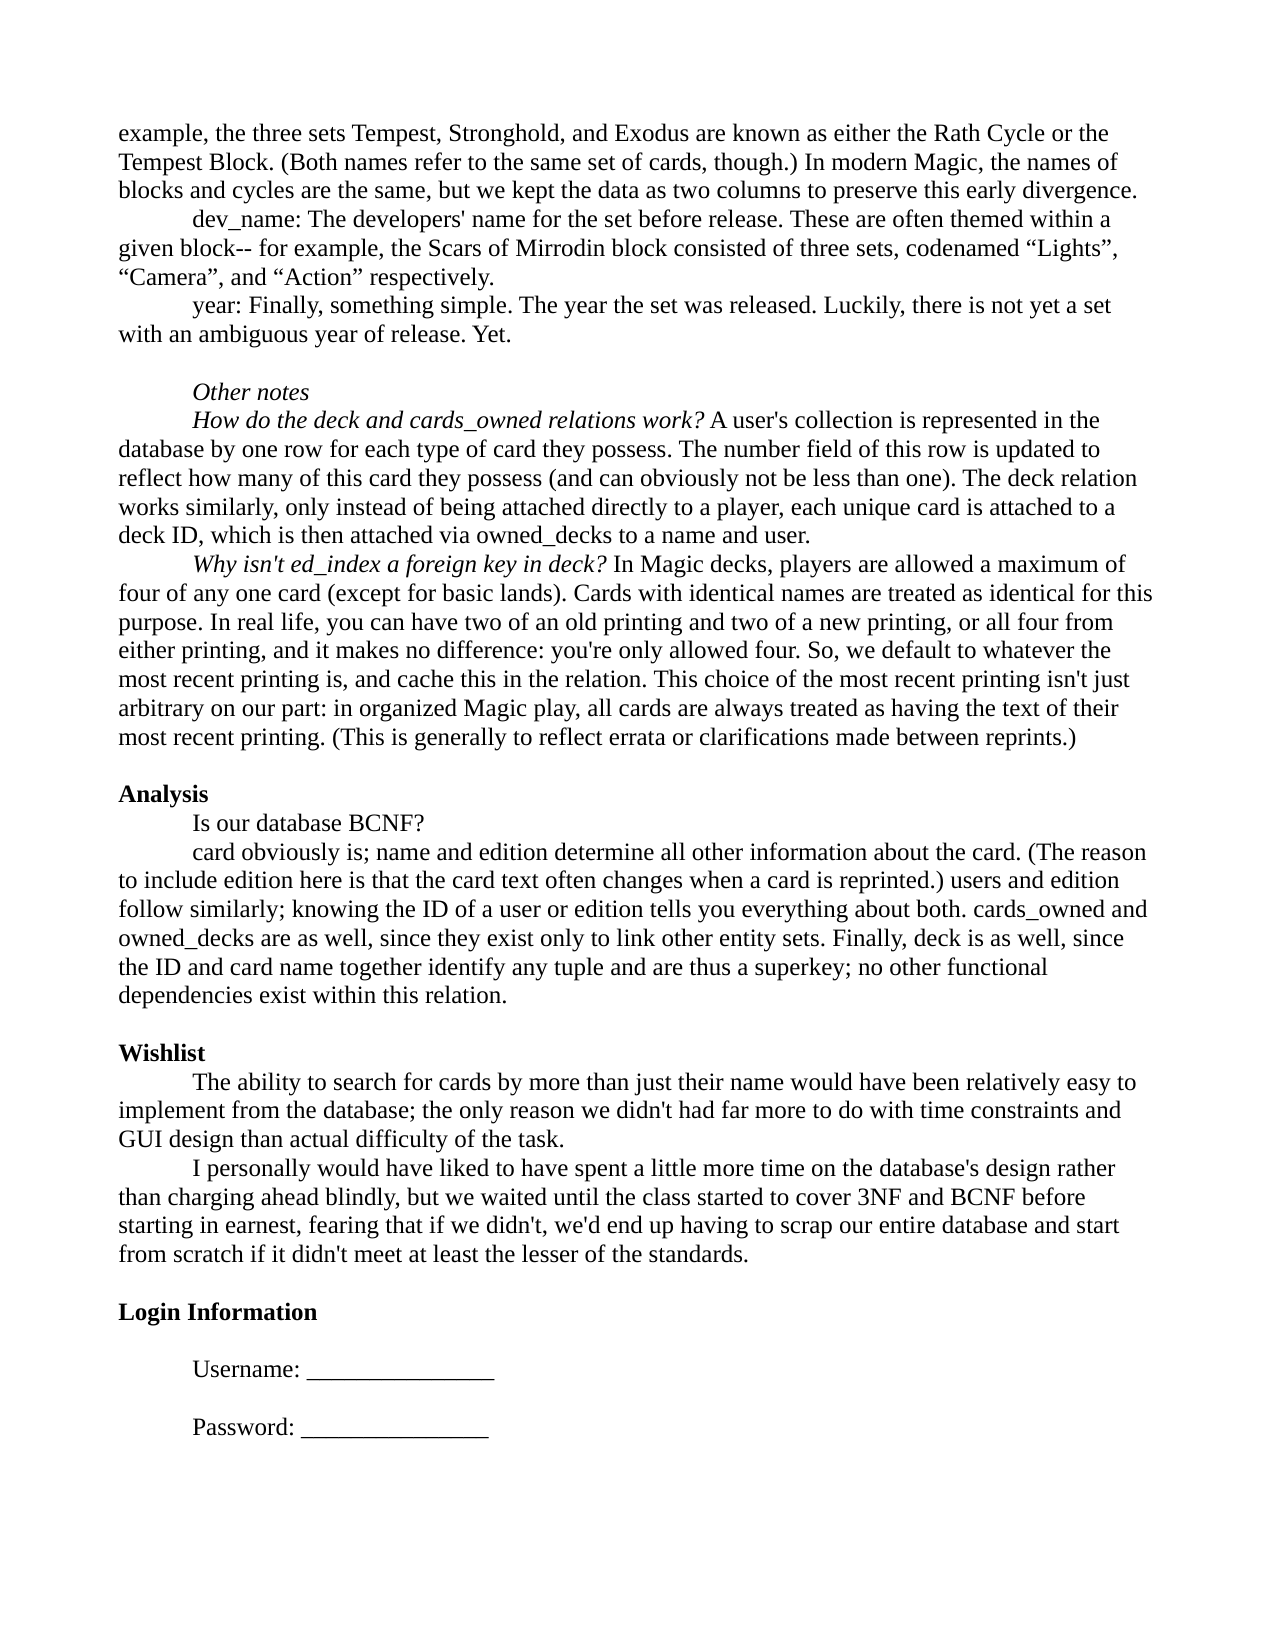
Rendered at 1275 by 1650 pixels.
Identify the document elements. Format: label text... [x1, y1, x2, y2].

text How do the deck and cards_owned relations work? A user's collection is represented in the database by one row for each type of card they possess. The number field of this row is updated to reflect how many of this card they possess (and can obviously not be less than one). The deck relation works similarly, only instead of being attached directly to a player, each unique card is attached to a deck ID, which is then attached via owned_decks to a name and user. [118, 406, 1157, 549]
text year: Finally, something simple. The year the set was released. Luckily, there is not yet a set with an ambiguous year of release. Yet. [118, 291, 1157, 348]
text dev_name: The developers' name for the set before release. These are often themed within a given block-- for example, the Scars of Mirrodin block consisted of three sets, codenamed “Lights”, “Camera”, and “Action” respectively. [118, 204, 1157, 291]
text The ability to search for cards by more than just their name would have been relatively easy to implement from the database; the only reason we didn't had far more to do with time constraints and GUI design than actual difficulty of the task. [118, 1067, 1157, 1153]
text Analysis [118, 779, 1157, 808]
text Username: _______________ [118, 1354, 1157, 1383]
text Why isn't ed_index a foreign key in deck? In Magic decks, players are allowed a maximum of four of any one card (except for basic lands). Cards with identical names are treated as identical for this purpose. In real life, you can have two of an old printing and two of a new printing, or all four from either printing, and it makes no difference: you're only allowed four. So, we default to whatever the most recent printing is, and cache this in the relation. This choice of the most recent printing isn't just arbitrary on our part: in organized Magic play, all cards are always treated as having the text of their most recent printing. (This is generally to reflect errata or clarifications made between reprints.) [118, 549, 1157, 751]
text Wishlist [118, 1038, 1157, 1067]
text Login Information [118, 1297, 1157, 1326]
text I personally would have liked to have spent a little more time on the database's design rather than charging ahead blindly, but we waited until the class started to cover 3NF and BCNF before starting in earnest, fearing that if we didn't, we'd end up having to scrap our entire database and start from scratch if it didn't meet at least the lesser of the standards. [118, 1153, 1157, 1268]
text Is our database BCNF? [118, 808, 1157, 837]
text Other notes [118, 377, 1157, 406]
text card obviously is; name and edition determine all other information about the card. (The reason to include edition here is that the card text often changes when a card is reprinted.) users and edition follow similarly; knowing the ID of a user or edition tells you everything about both. cards_owned and owned_decks are as well, since they exist only to link other entity sets. Finally, deck is as well, since the ID and card name together identify any tuple and are thus a superkey; no other functional dependencies exist within this relation. [118, 837, 1157, 1009]
text Password: _______________ [118, 1412, 1157, 1441]
text example, the three sets Tempest, Stronghold, and Exodus are known as either the Rath Cycle or the Tempest Block. (Both names refer to the same set of cards, though.) In modern Magic, the names of blocks and cycles are the same, but we kept the data as two columns to preserve this early divergence. [118, 118, 1157, 204]
